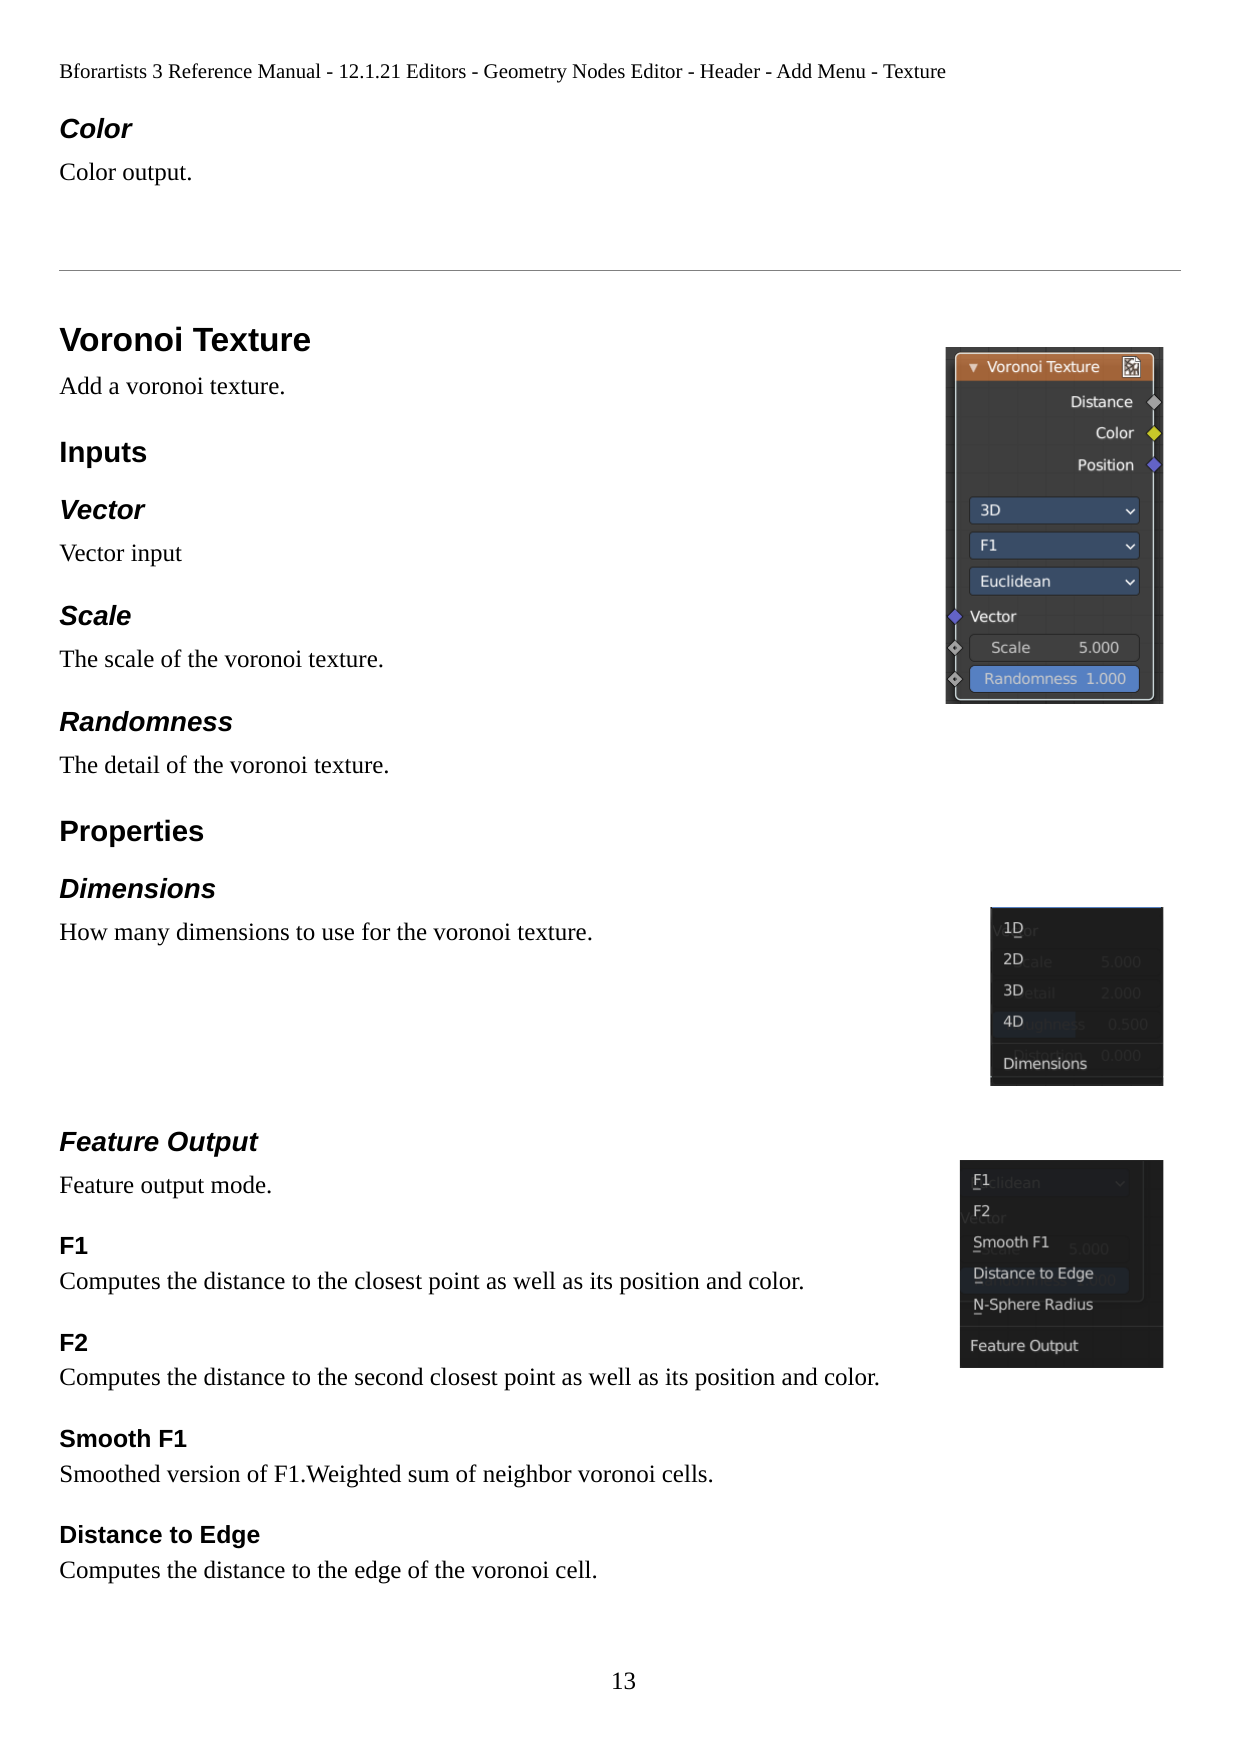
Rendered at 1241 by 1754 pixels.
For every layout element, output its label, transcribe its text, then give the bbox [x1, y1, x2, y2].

text Color output. [59, 157, 1181, 186]
subtitle F2 [59, 1328, 959, 1356]
subtitle Vector [59, 494, 945, 526]
text [1164, 1170, 1181, 1198]
text The detail of the voronoi texture. [59, 750, 1181, 779]
text Computes the distance to the closest point as well as its position and color. [59, 1266, 959, 1295]
text [1164, 371, 1181, 400]
picture [945, 347, 1164, 704]
subtitle Inputs [59, 435, 945, 469]
subtitle [1164, 1231, 1181, 1260]
subtitle [1164, 494, 1181, 526]
subtitle Voronoi Texture [59, 320, 1181, 359]
subtitle [1164, 435, 1181, 469]
text Smoothed version of F1.Weighted sum of neighbor voronoi cells. [59, 1459, 1181, 1488]
subtitle F1 [59, 1231, 959, 1260]
text Computes the distance to the edge of the voronoi cell. [59, 1555, 1181, 1584]
text Vector input [59, 538, 945, 567]
text How many dimensions to use for the voronoi texture. [59, 917, 990, 945]
subtitle Feature Output [59, 1125, 1181, 1157]
subtitle [1164, 1328, 1181, 1356]
subtitle Randomness [59, 706, 1181, 737]
subtitle Properties [59, 813, 1181, 847]
subtitle Distance to Edge [59, 1520, 1181, 1549]
subtitle [1164, 599, 1181, 631]
picture [959, 1160, 1164, 1368]
subtitle Color [59, 113, 1181, 144]
subtitle Smooth F1 [59, 1424, 1181, 1453]
picture [990, 907, 1164, 1086]
text Computes the distance to the second closest point as well as its position and color. [59, 1362, 1181, 1391]
subtitle Dimensions [59, 872, 1181, 904]
text Add a voronoi texture. [59, 371, 945, 400]
text [1164, 538, 1181, 567]
text The scale of the voronoi texture. [59, 644, 945, 673]
subtitle Scale [59, 599, 945, 631]
text Feature output mode. [59, 1170, 959, 1198]
